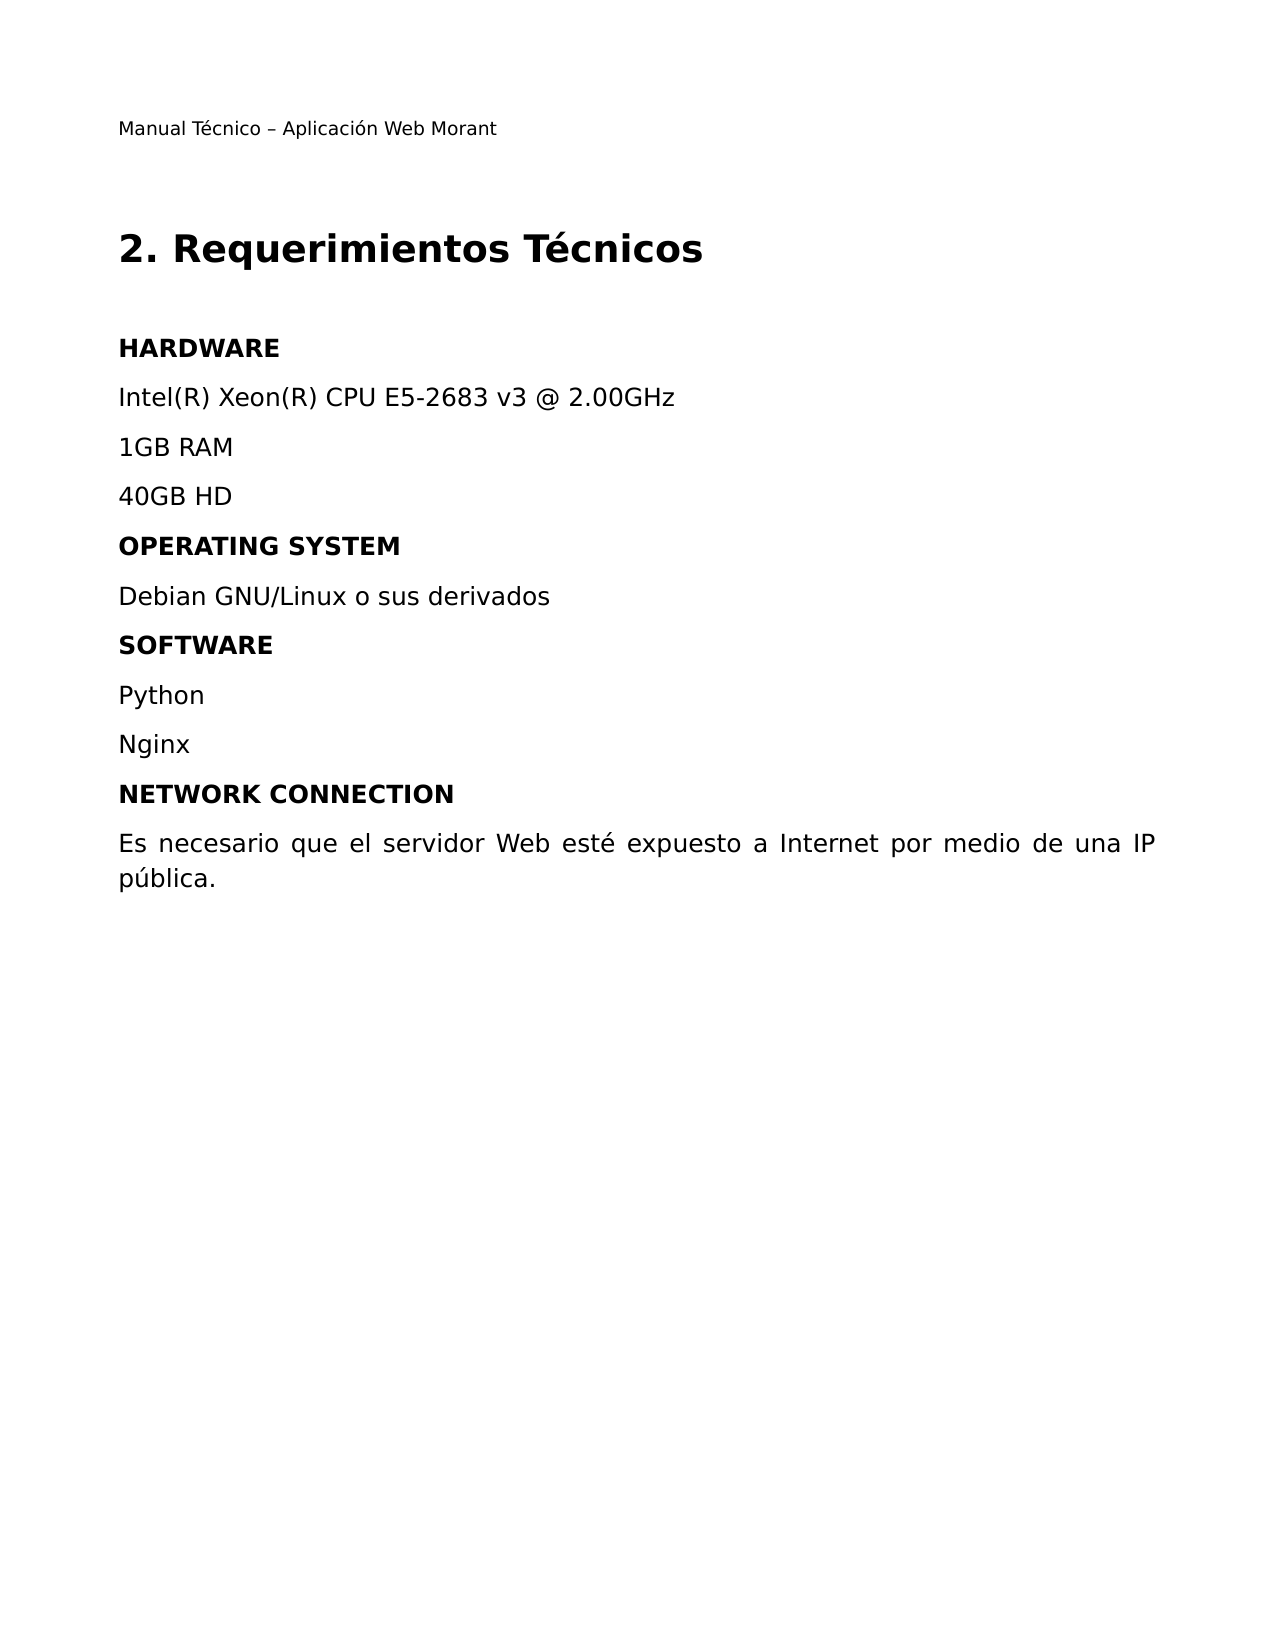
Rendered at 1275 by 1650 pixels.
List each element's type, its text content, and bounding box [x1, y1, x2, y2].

text 40GB HD [118, 483, 1157, 512]
text OPERATING SYSTEM [118, 532, 1157, 561]
text NETWORK CONNECTION [118, 780, 1157, 809]
text Python [118, 681, 1157, 710]
text HARDWARE [118, 334, 1157, 363]
text Es necesario que el servidor Web esté expuesto a Internet por medio de una IP pública. [118, 830, 1157, 894]
subtitle 2. Requerimientos Técnicos [118, 228, 1157, 272]
text Intel(R) Xeon(R) CPU E5-2683 v3 @ 2.00GHz [118, 383, 1157, 413]
text Nginx [118, 731, 1157, 760]
text Debian GNU/Linux o sus derivados [118, 582, 1157, 611]
text SOFTWARE [118, 631, 1157, 661]
text 1GB RAM [118, 433, 1157, 462]
